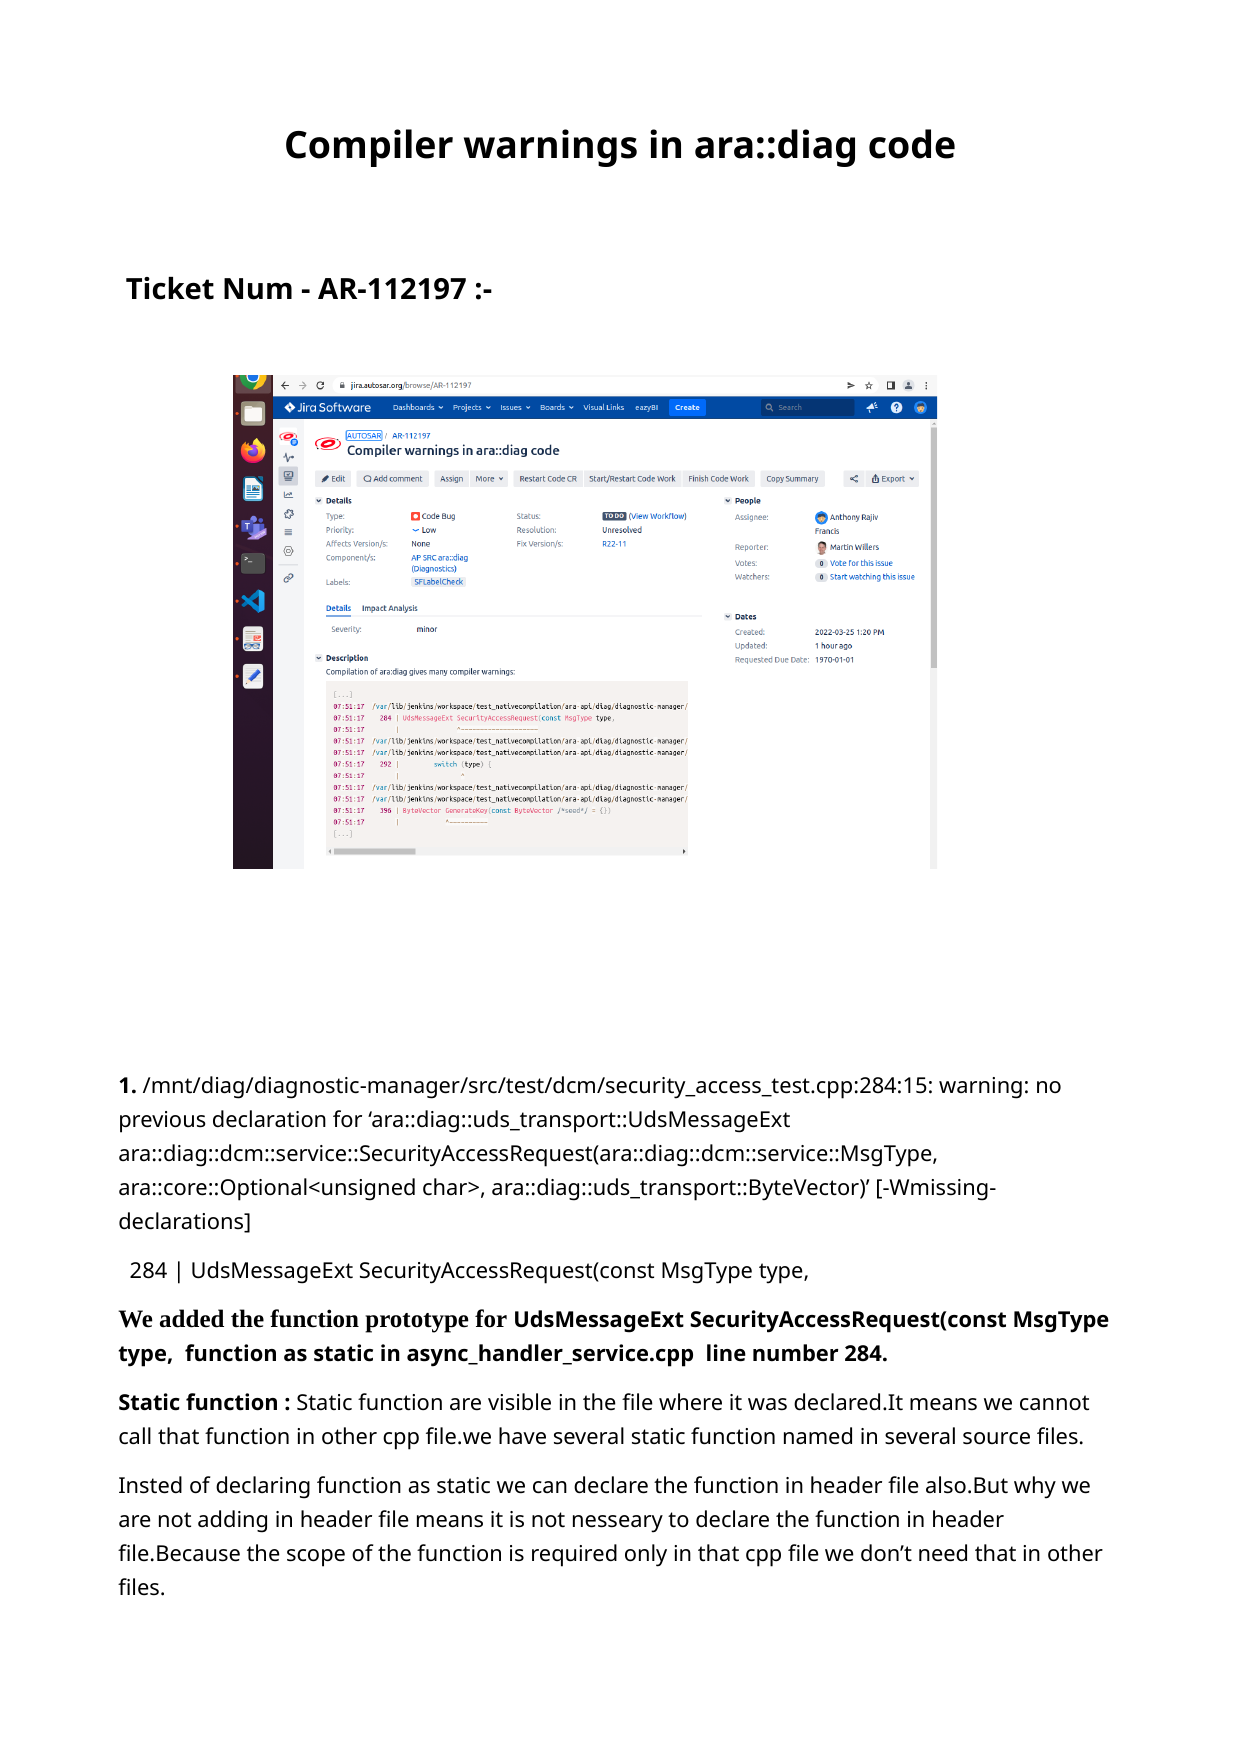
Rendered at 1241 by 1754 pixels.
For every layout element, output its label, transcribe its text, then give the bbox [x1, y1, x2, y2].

text Static function : Static function are visible in the file where it was declared.It means we cannot call that function in other cpp file.we have several static function named in several source files. [118, 1387, 1122, 1451]
text Insted of declaring function as static we can declare the function in header file also.But why we are not adding in header file means it is not nesseary to declare the function in header file.Because the scope of the function is required only in that cpp file we don’t need that in other files. [118, 1470, 1122, 1602]
text Ticket Num - AR-112197 :- [118, 268, 1122, 308]
text 1. /mnt/diag/diagnostic-manager/src/test/dcm/security_access_test.cpp:284:15: warning: no previous declaration for ‘ara::diag::uds_transport::UdsMessageExt ara::diag::dcm::service::SecurityAccessRequest(ara::diag::dcm::service::MsgType, ara::core::Optional<unsigned char>, ara::diag::uds_transport::ByteVector)’ [-Wmissing-declarations] [118, 1070, 1122, 1236]
text We added the function prototype for UdsMessageExt SecurityAccessRequest(const MsgType type, function as static in async_handler_service.cpp line number 284. [118, 1304, 1122, 1368]
text Compiler warnings in ara::diag code [118, 118, 1122, 169]
picture [233, 375, 938, 869]
text 284 | UdsMessageExt SecurityAccessRequest(const MsgType type, [118, 1255, 1122, 1285]
